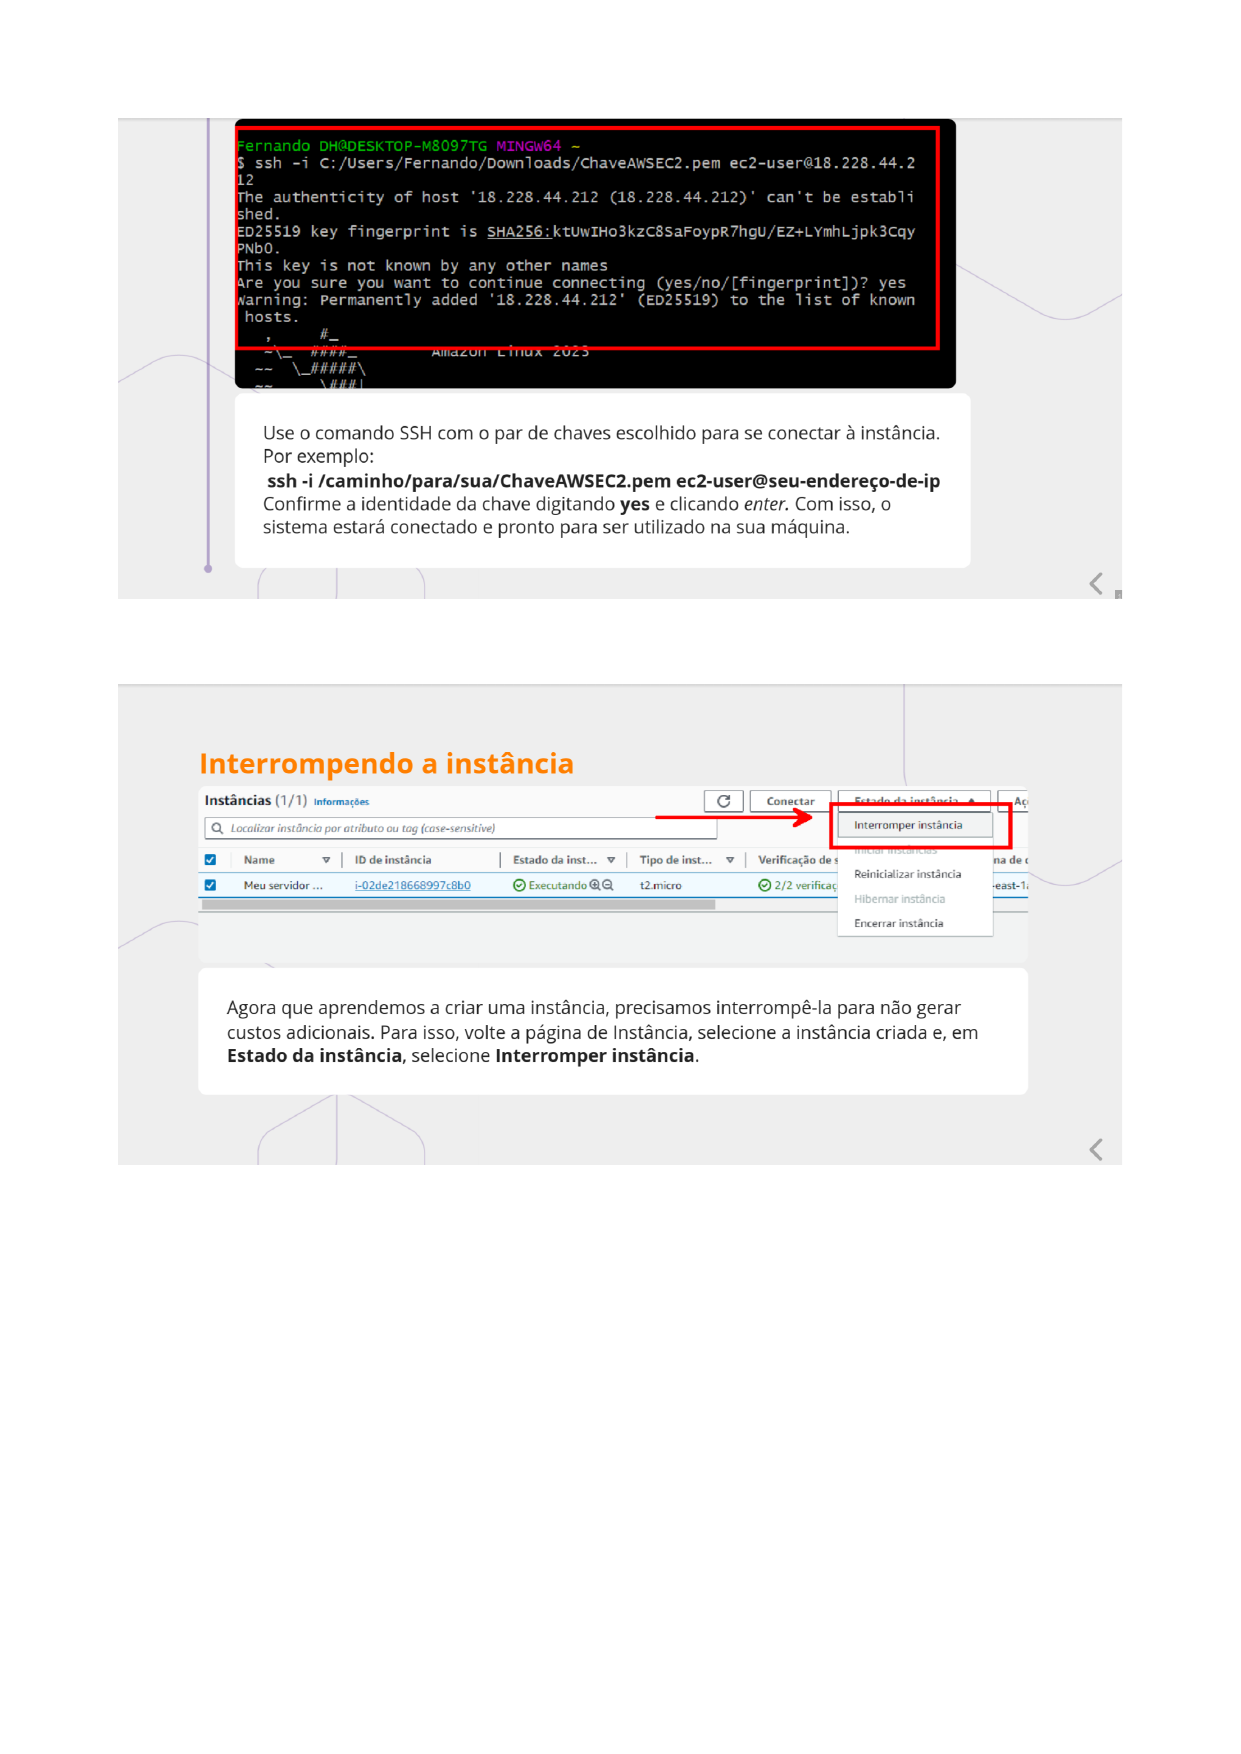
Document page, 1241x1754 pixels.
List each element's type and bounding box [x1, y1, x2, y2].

picture [118, 118, 1123, 599]
picture [118, 684, 1123, 1165]
